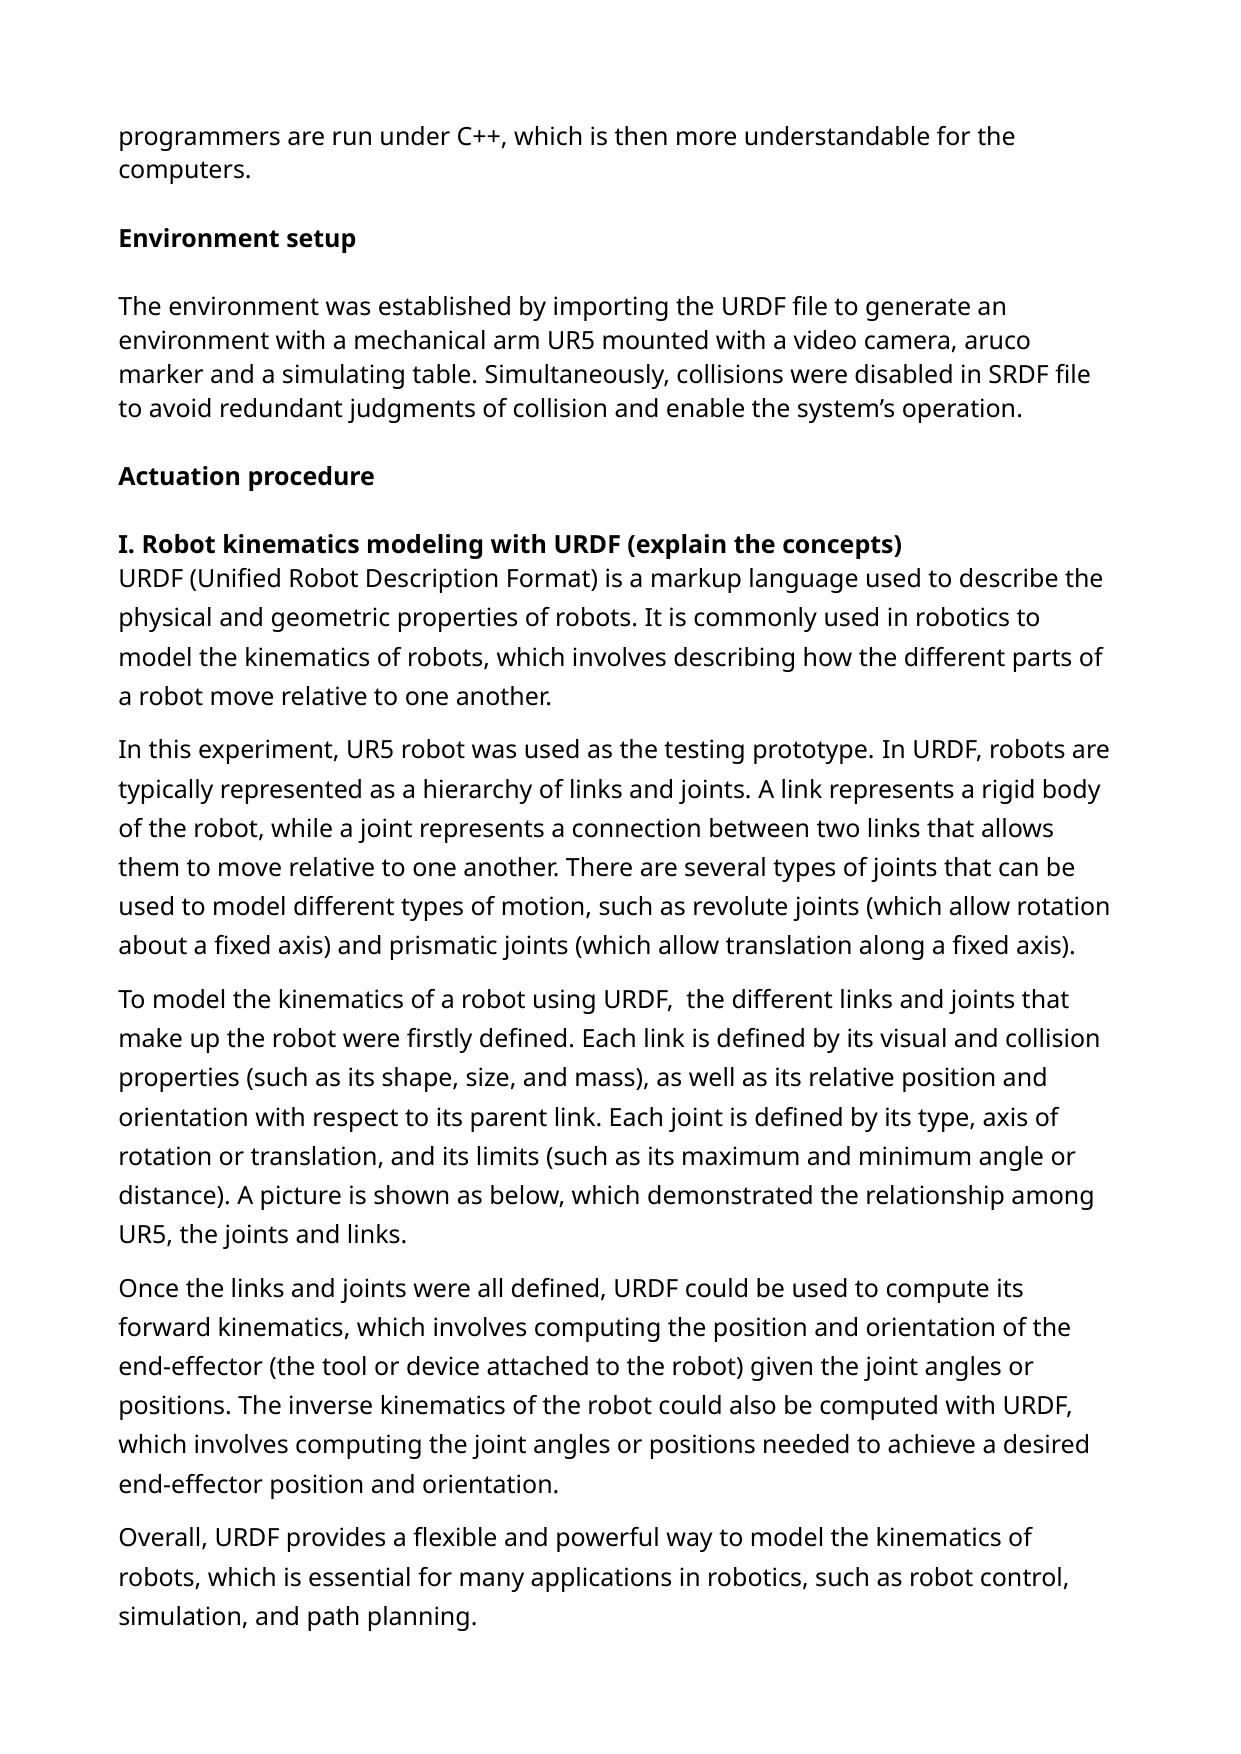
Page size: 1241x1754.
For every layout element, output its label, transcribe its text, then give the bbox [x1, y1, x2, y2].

text Actuation procedure [118, 459, 1122, 493]
text I. Robot kinematics modeling with URDF (explain the concepts) [118, 527, 1122, 561]
text In this experiment, UR5 robot was used as the testing prototype. In URDF, robots are typically represented as a hierarchy of links and joints. A link represents a rigid body of the robot, while a joint represents a connection between two links that allows them to move relative to one another. There are several types of joints that can be used to model different types of motion, such as revolute joints (which allow rotation about a fixed axis) and prismatic joints (which allow translation along a fixed axis). [118, 732, 1122, 962]
text Overall, URDF provides a flexible and powerful way to model the kinematics of robots, which is essential for many applications in robotics, such as robot control, simulation, and path planning. [118, 1520, 1122, 1632]
text Environment setup [118, 220, 1122, 254]
text The environment was established by importing the URDF file to generate an environment with a mechanical arm UR5 mounted with a video camera, aruco marker and a simulating table. Simultaneously, collisions were disabled in SRDF file to avoid redundant judgments of collision and enable the system’s operation. [118, 288, 1122, 425]
text programmers are run under C++, which is then more understandable for the computers. [118, 118, 1122, 186]
text Once the links and joints were all defined, URDF could be used to compute its forward kinematics, which involves computing the position and orientation of the end-effector (the tool or device attached to the robot) given the joint angles or positions. The inverse kinematics of the robot could also be computed with URDF, which involves computing the joint angles or positions needed to achieve a desired end-effector position and orientation. [118, 1271, 1122, 1500]
text URDF (Unified Robot Description Format) is a markup language used to describe the physical and geometric properties of robots. It is commonly used in robotics to model the kinematics of robots, which involves describing how the different parts of a robot move relative to one another. [118, 561, 1122, 712]
text To model the kinematics of a robot using URDF, the different links and joints that make up the robot were firstly defined. Each link is defined by its visual and collision properties (such as its shape, size, and mass), as well as its relative position and orientation with respect to its parent link. Each joint is defined by its type, axis of rotation or translation, and its limits (such as its maximum and minimum angle or distance). A picture is shown as below, which demonstrated the relationship among UR5, the joints and links. [118, 982, 1122, 1251]
